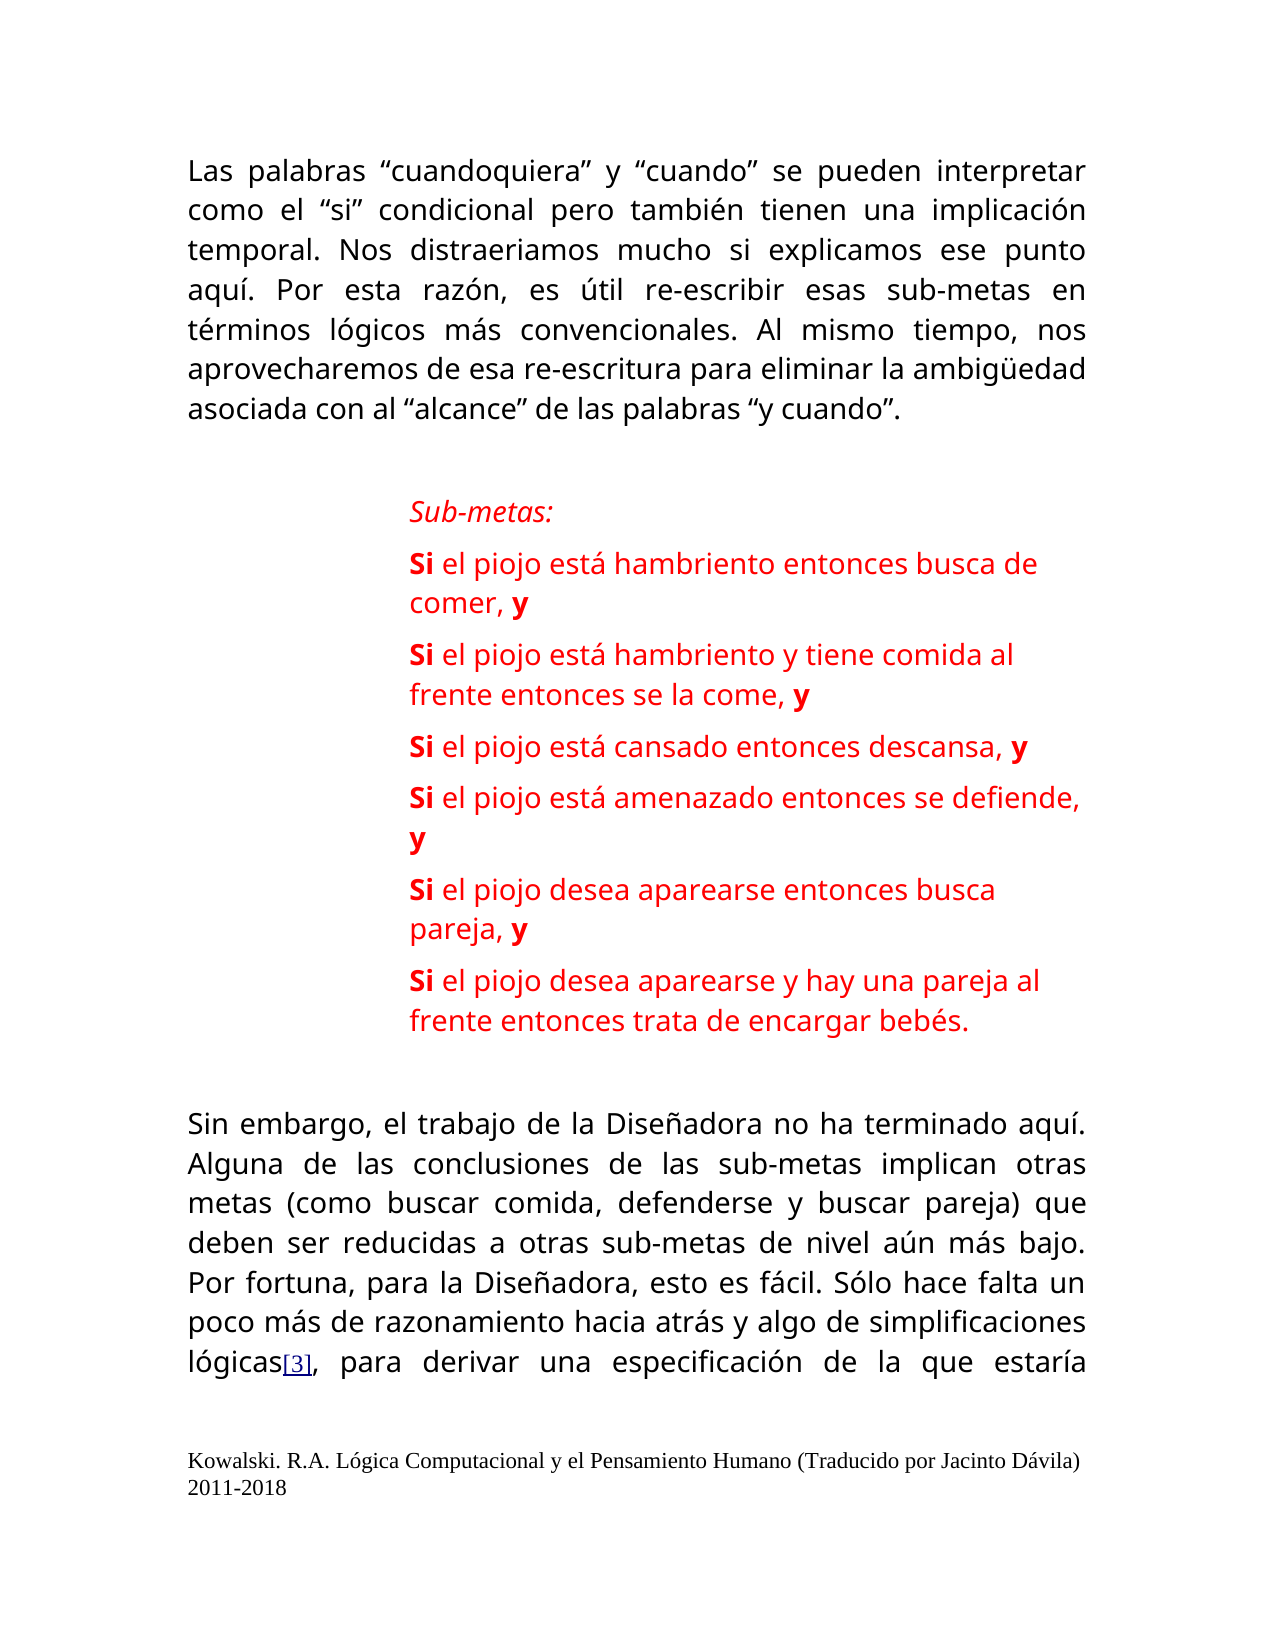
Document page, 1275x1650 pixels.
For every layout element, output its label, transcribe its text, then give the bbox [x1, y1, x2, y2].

text Las palabras “cuandoquiera” y “cuando” se pueden interpretar como el “si” condicional pero también tienen una implicación temporal. Nos distraeriamos mucho si explicamos ese punto aquí. Por esta razón, es útil re-escribir esas sub-metas en términos lógicos más convencionales. Al mismo tiempo, nos aprovecharemos de esa re-escritura para eliminar la ambigüedad asociada con al “alcance” de las palabras “y cuando”. [187, 150, 1087, 428]
text Si el piojo está amenazado entonces se defiende, y [409, 777, 1087, 857]
text Si el piojo está cansado entonces descansa, y [409, 726, 1087, 766]
text Si el piojo desea aparearse y hay una pareja al frente entonces trata de encargar bebés. [409, 960, 1087, 1039]
text Sin embargo, el trabajo de la Diseñadora no ha terminado aquí. Alguna de las conclusiones de las sub-metas implican otras metas (como buscar comida, defenderse y buscar pareja) que deben ser reducidas a otras sub-metas de nivel aún más bajo. Por fortuna, para la Diseñadora, esto es fácil. Sólo hace falta un poco más de razonamiento hacia atrás y algo de simplificaciones lógicas[3], para derivar una especificación de la que estaría [187, 1103, 1087, 1381]
text Si el piojo está hambriento y tiene comida al frente entonces se la come, y [409, 634, 1087, 714]
text Si el piojo desea aparearse entonces busca pareja, y [409, 869, 1087, 948]
text Si el piojo está hambriento entonces busca de comer, y [409, 543, 1087, 622]
text Sub-metas: [409, 491, 1087, 531]
